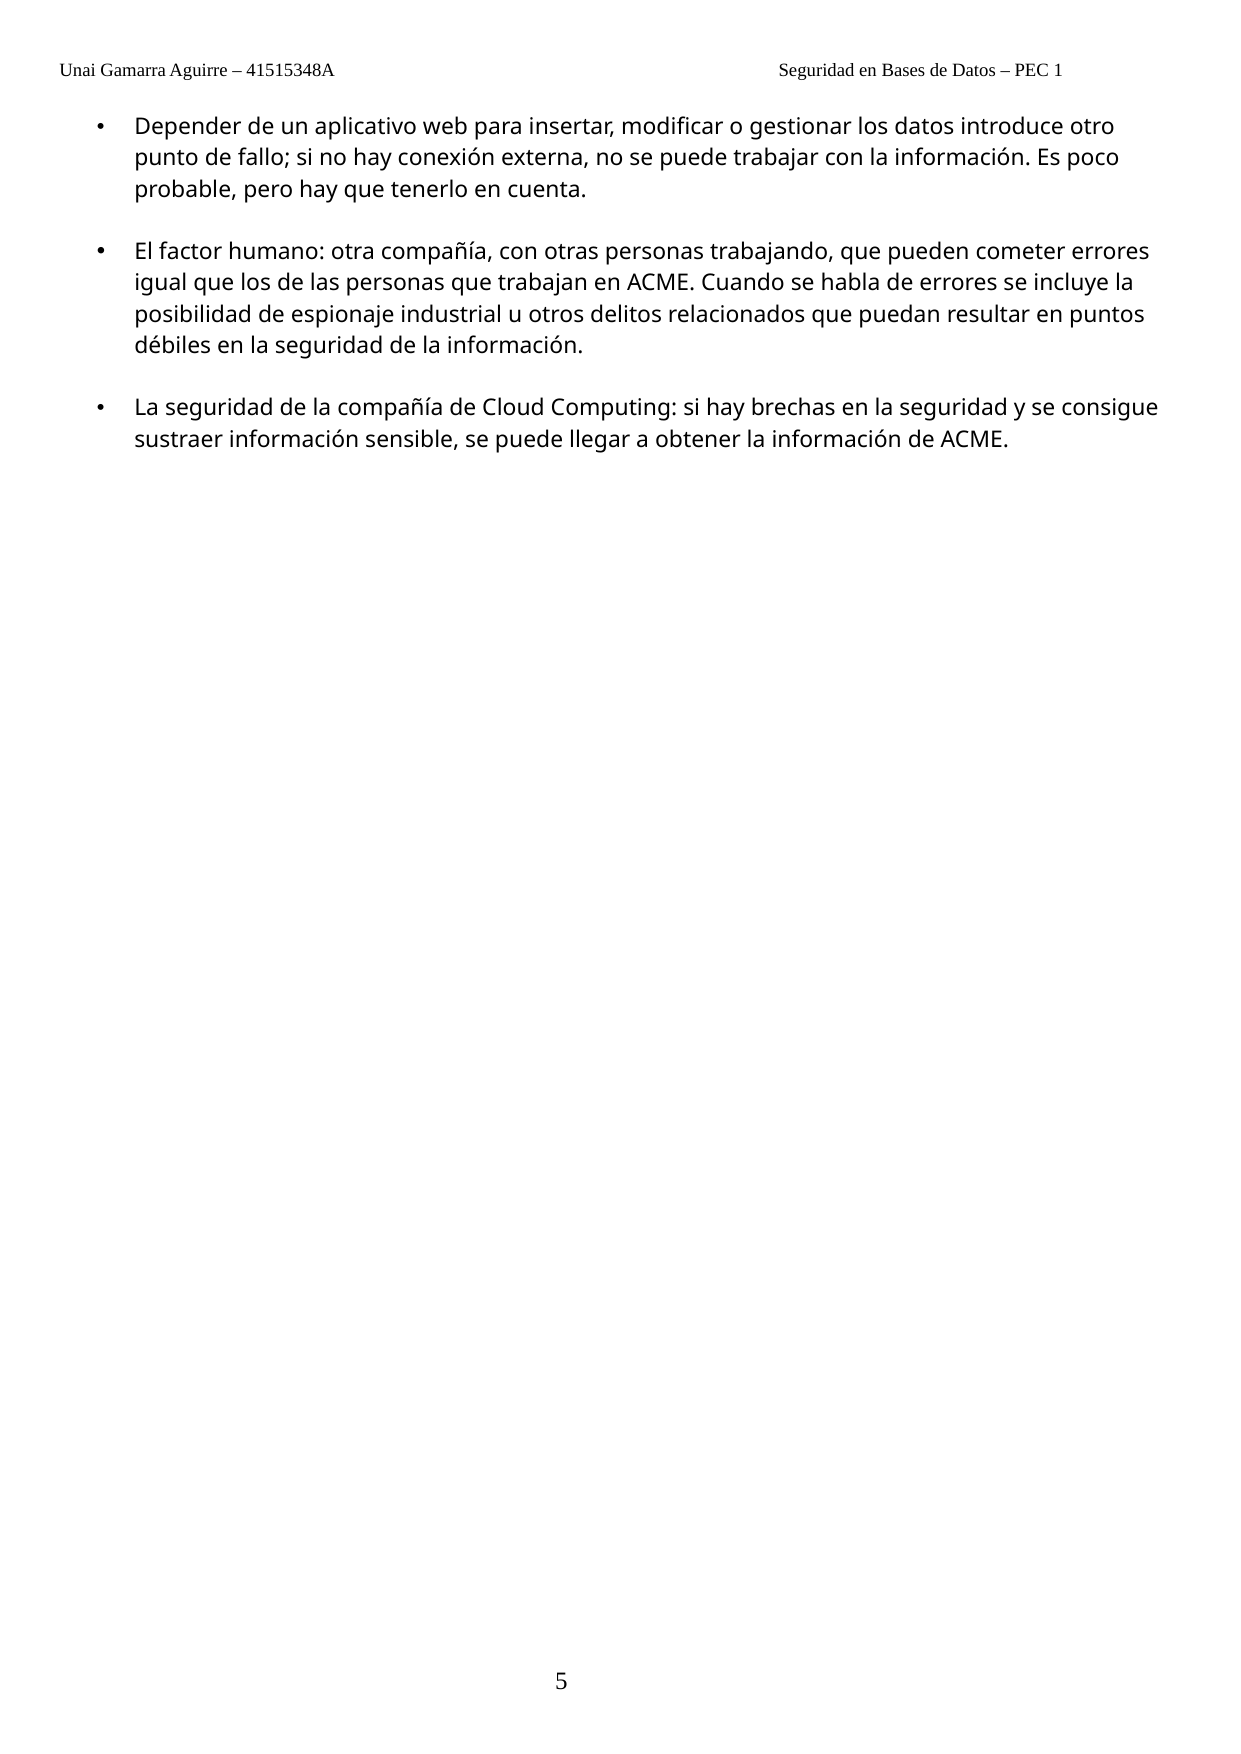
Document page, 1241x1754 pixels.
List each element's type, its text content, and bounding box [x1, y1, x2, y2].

list Depender de un aplicativo web para insertar, modificar o gestionar los datos introduce otro punto de fallo; si no hay conexión externa, no se puede trabajar con la información. Es poco probable, pero hay que tenerlo en cuenta. [97, 110, 1181, 204]
list La seguridad de la compañía de Cloud Computing: si hay brechas en la seguridad y se consigue sustraer información sensible, se puede llegar a obtener la información de ACME. [97, 391, 1181, 454]
list El factor humano: otra compañía, con otras personas trabajando, que pueden cometer errores igual que los de las personas que trabajan en ACME. Cuando se habla de errores se incluye la posibilidad de espionaje industrial u otros delitos relacionados que puedan resultar en puntos débiles en la seguridad de la información. [97, 235, 1181, 360]
